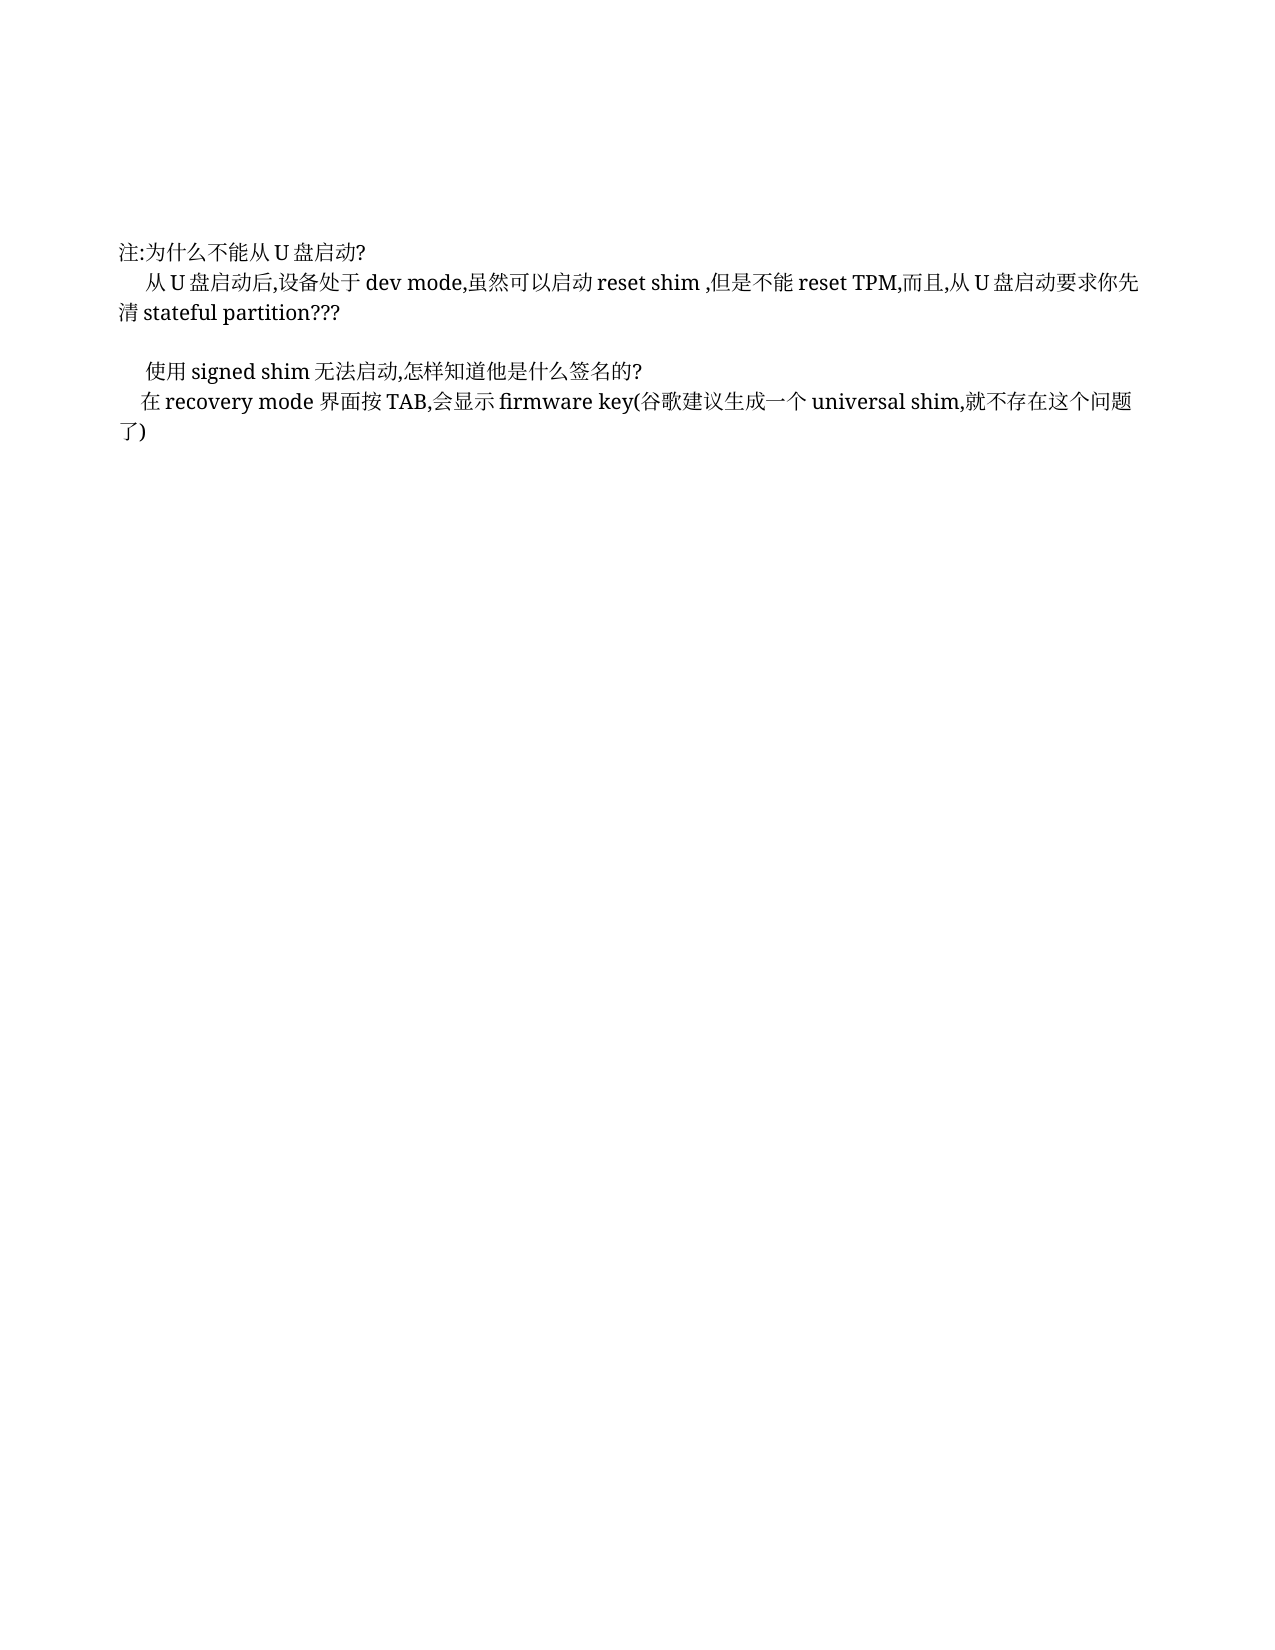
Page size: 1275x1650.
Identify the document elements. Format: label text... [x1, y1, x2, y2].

text 从U盘启动后,设备处于dev mode,虽然可以启动reset shim ,但是不能reset TPM,而且,从U盘启动要求你先清stateful partition??? [118, 266, 1157, 327]
text 使用signed shim无法启动,怎样知道他是什么签名的? [118, 355, 1157, 385]
text 注:为什么不能从U盘启动? [118, 236, 1157, 266]
text 在recovery mode 界面按TAB,会显示firmware key(谷歌建议生成一个universal shim,就不存在这个问题了) [118, 385, 1157, 445]
